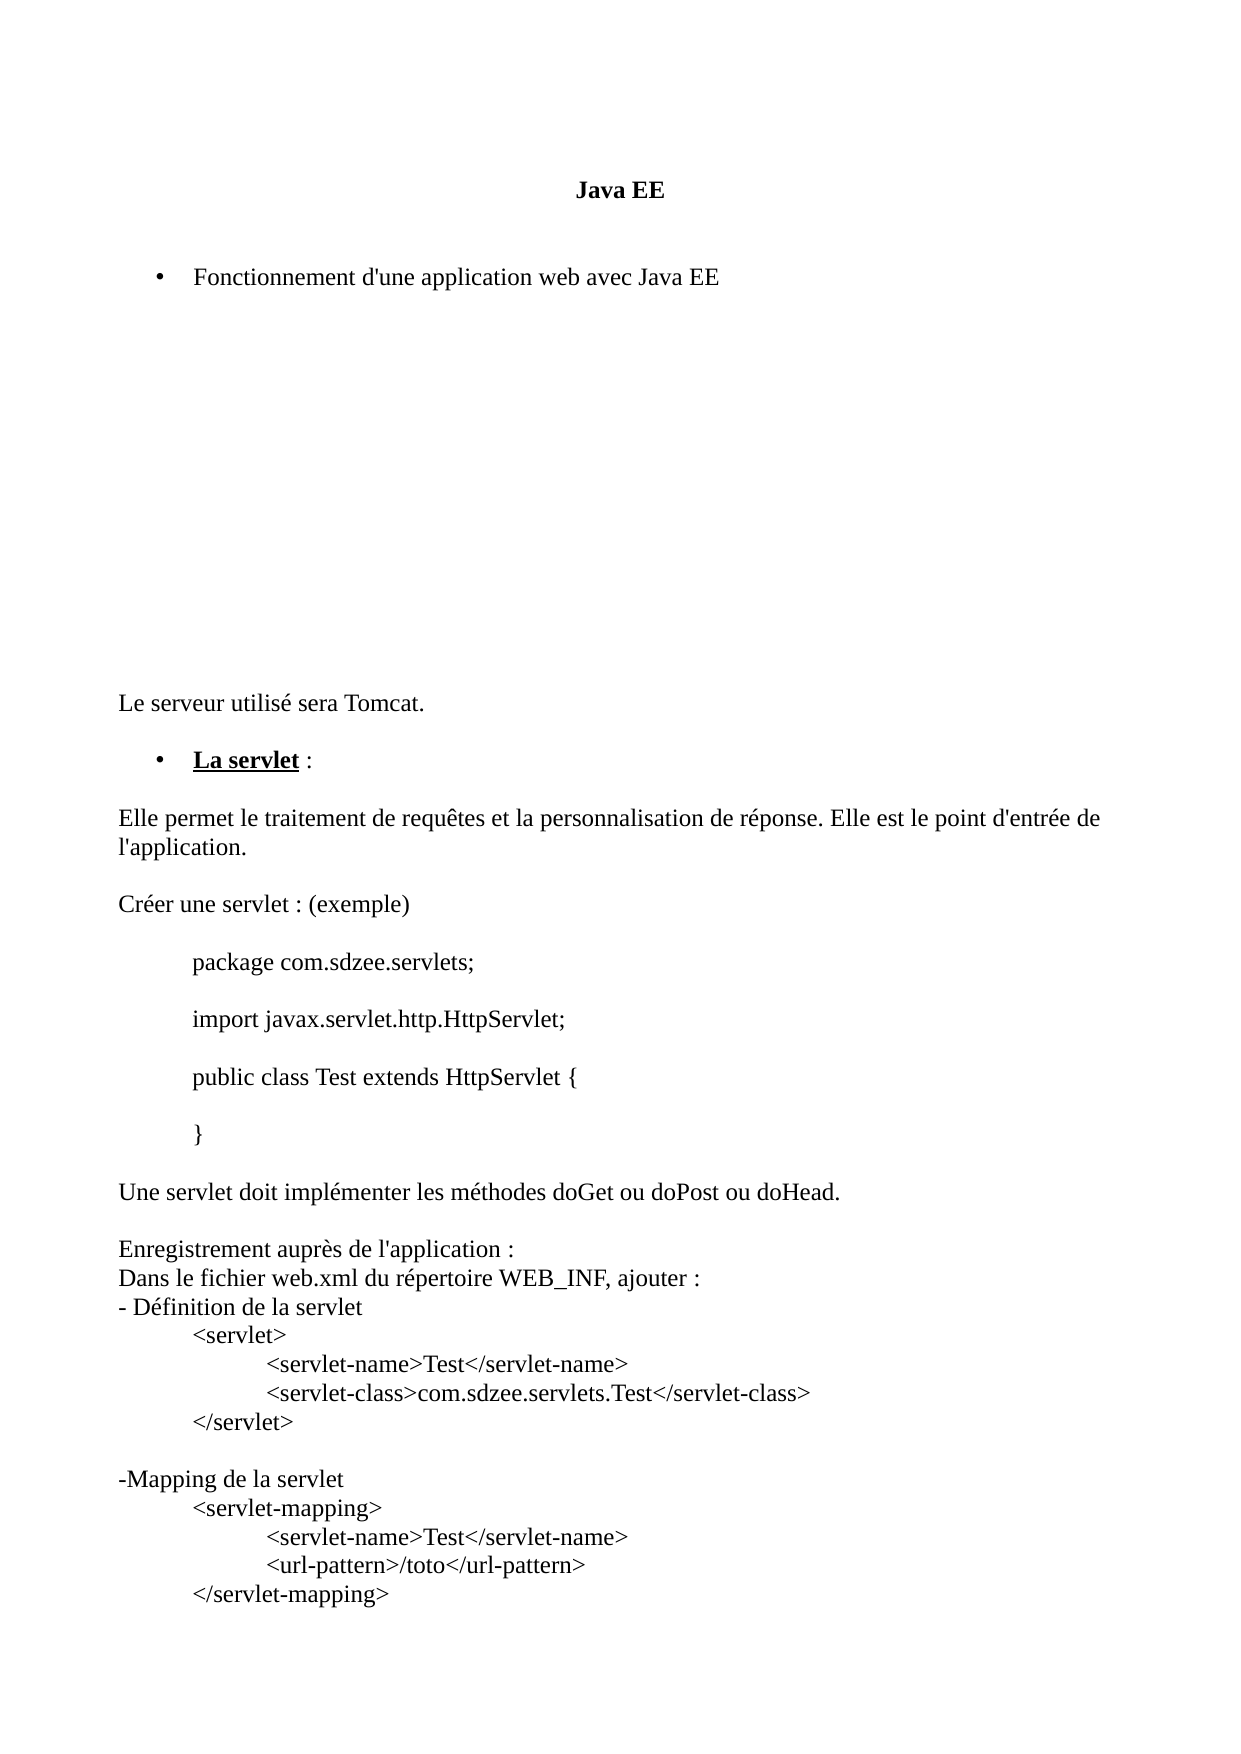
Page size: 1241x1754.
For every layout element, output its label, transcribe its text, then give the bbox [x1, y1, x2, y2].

text Le serveur utilisé sera Tomcat. [118, 688, 1122, 717]
text </servlet> [118, 1407, 1122, 1435]
text <servlet-mapping> [118, 1493, 1122, 1522]
text <servlet-name>Test</servlet-name> [118, 1522, 1122, 1550]
text Java EE [118, 176, 1122, 204]
text <servlet> [118, 1320, 1122, 1349]
text } [118, 1119, 1122, 1148]
text <servlet-name>Test</servlet-name> [118, 1349, 1122, 1378]
text <servlet-class>com.sdzee.servlets.Test</servlet-class> [118, 1378, 1122, 1407]
text Une servlet doit implémenter les méthodes doGet ou doPost ou doHead. [118, 1177, 1122, 1205]
text Créer une servlet : (exemple) [118, 889, 1122, 918]
text package com.sdzee.servlets; [118, 947, 1122, 975]
text public class Test extends HttpServlet { [118, 1062, 1122, 1090]
text </servlet-mapping> [118, 1579, 1122, 1608]
text -Mapping de la servlet [118, 1464, 1122, 1493]
text - Définition de la servlet [118, 1292, 1122, 1320]
text Dans le fichier web.xml du répertoire WEB_INF, ajouter : [118, 1263, 1122, 1292]
text <url-pattern>/toto</url-pattern> [118, 1550, 1122, 1579]
list La servlet : [156, 745, 1122, 774]
text Elle permet le traitement de requêtes et la personnalisation de réponse. Elle est le point d'entrée de l'application. [118, 803, 1122, 860]
list Fonctionnement d'une application web avec Java EE [156, 262, 1122, 291]
text Enregistrement auprès de l'application : [118, 1234, 1122, 1263]
text import javax.servlet.http.HttpServlet; [118, 1004, 1122, 1033]
